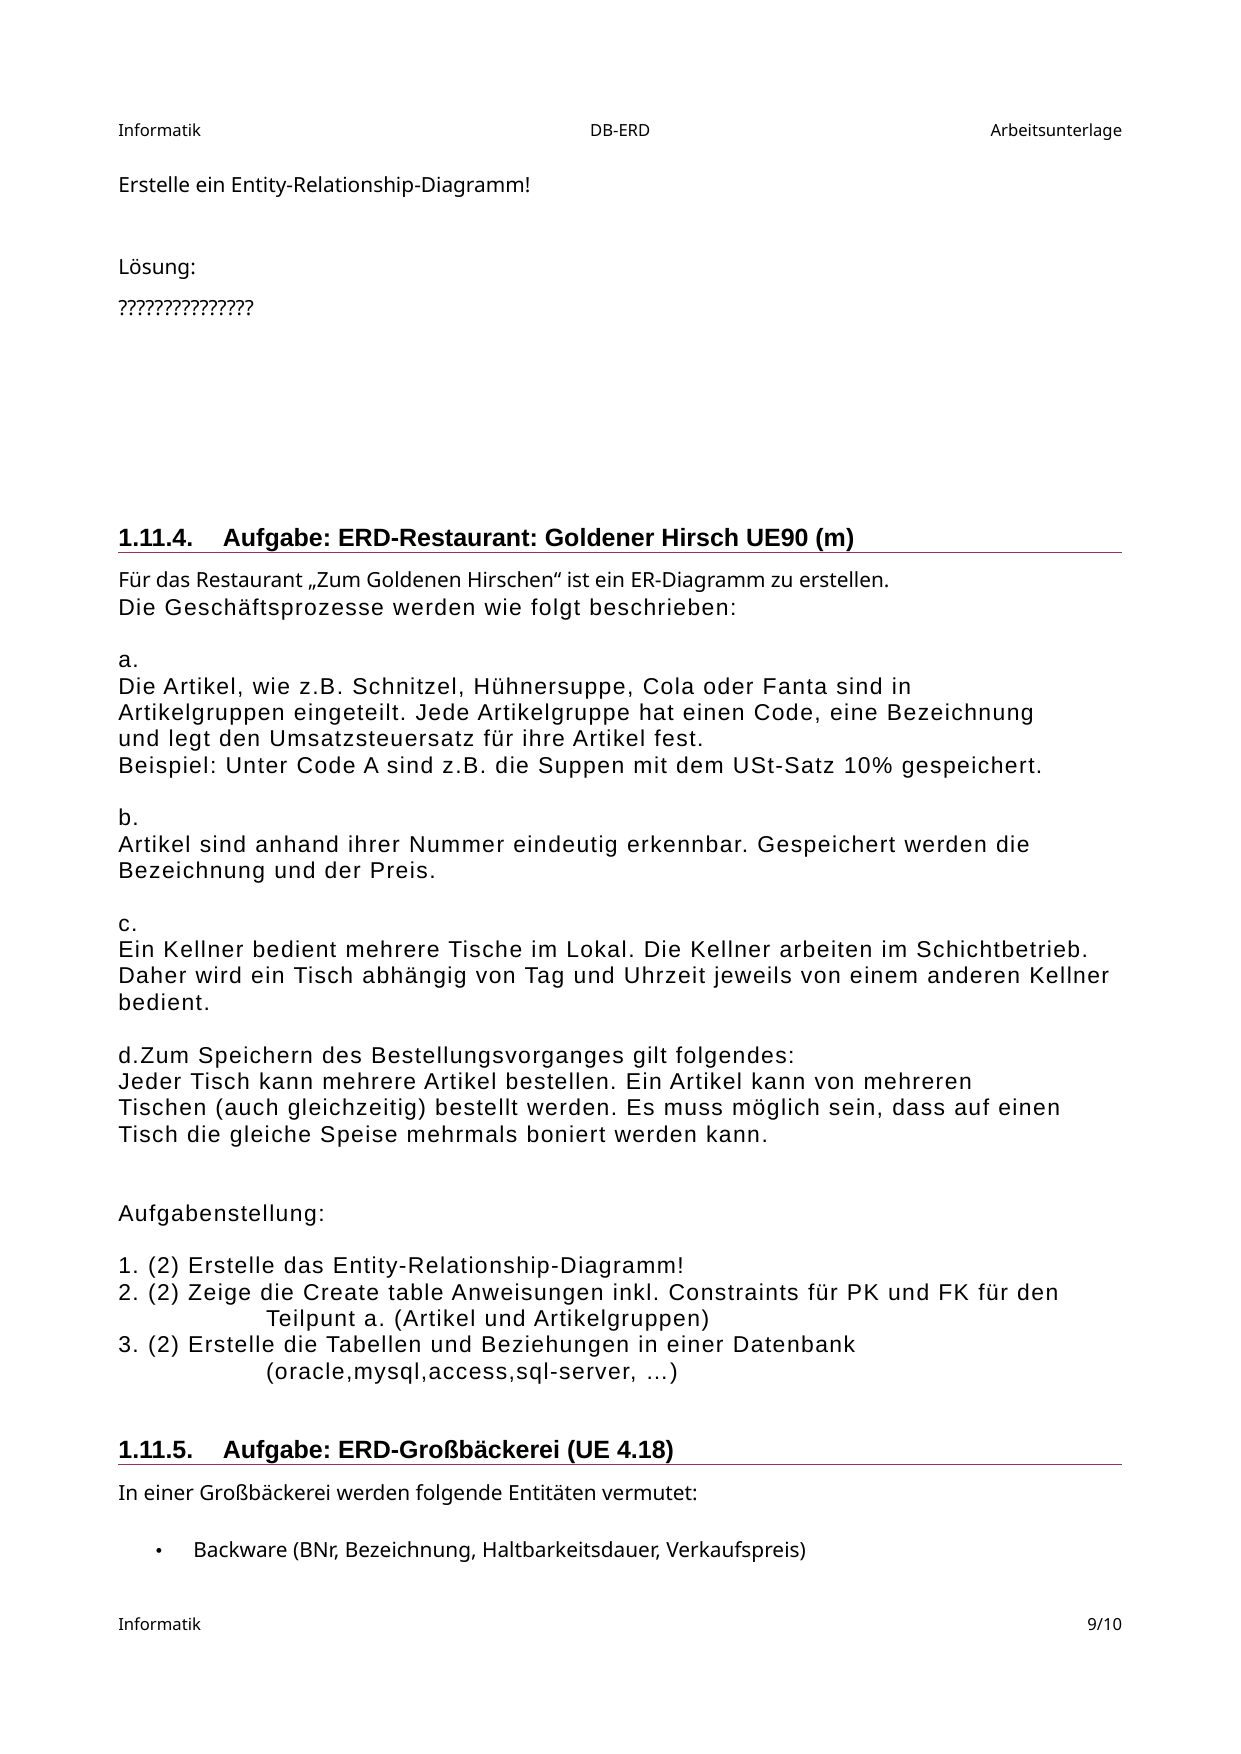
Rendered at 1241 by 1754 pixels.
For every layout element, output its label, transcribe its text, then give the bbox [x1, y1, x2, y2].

text Artikel sind anhand ihrer Nummer eindeutig erkennbar. Gespeichert werden die [118, 831, 1119, 857]
text In einer Großbäckerei werden folgende Entitäten vermutet: [118, 1478, 1122, 1535]
text Tisch die gleiche Speise mehrmals boniert werden kann. [118, 1121, 1119, 1147]
text Die Artikel, wie z.B. Schnitzel, Hühnersuppe, Cola oder Fanta sind in [118, 673, 1119, 699]
text Artikelgruppen eingeteilt. Jede Artikelgruppe hat einen Code, eine Bezeichnung [118, 699, 1119, 725]
text Aufgabenstellung: [118, 1200, 1119, 1226]
text 1. (2) Erstelle das Entity-Relationship-Diagramm! [118, 1252, 1119, 1279]
text Jeder Tisch kann mehrere Artikel bestellen. Ein Artikel kann von mehreren [118, 1068, 1119, 1094]
text bedient. [118, 989, 1119, 1015]
text Erstelle ein Entity-Relationship-Diagramm! [118, 170, 1122, 199]
text d.Zum Speichern des Bestellungsvorganges gilt folgendes: [118, 1042, 1119, 1068]
text b. [118, 804, 1119, 831]
text Beispiel: Unter Code A sind z.B. die Suppen mit dem USt-Satz 10% gespeichert. [118, 752, 1119, 778]
text 2. (2) Zeige die Create table Anweisungen inkl. Constraints für PK und FK für den [118, 1279, 1119, 1305]
text (oracle,mysql,access,sql-server, …) [118, 1358, 1119, 1384]
text Lösung: [118, 252, 1122, 281]
text Daher wird ein Tisch abhängig von Tag und Uhrzeit jeweils von einem anderen Kellner [118, 962, 1119, 989]
text 3. (2) Erstelle die Tabellen und Beziehungen in einer Datenbank [118, 1331, 1119, 1358]
text Ein Kellner bedient mehrere Tische im Lokal. Die Kellner arbeiten im Schichtbetrieb. [118, 936, 1119, 962]
subtitle Aufgabe: ERD-Großbäckerei (UE 4.18) [118, 1436, 1122, 1464]
text und legt den Umsatzsteuersatz für ihre Artikel fest. [118, 725, 1119, 752]
list Backware (BNr, Bezeichnung, Haltbarkeitsdauer, Verkaufspreis) [156, 1535, 1122, 1563]
text Für das Restaurant „Zum Goldenen Hirschen“ ist ein ER-Diagramm zu erstellen. [118, 565, 1119, 593]
text ??????????????? [118, 293, 1122, 322]
text Teilpunt a. (Artikel und Artikelgruppen) [118, 1305, 1119, 1331]
text a. [118, 646, 1119, 673]
text Tischen (auch gleichzeitig) bestellt werden. Es muss möglich sein, dass auf einen [118, 1094, 1119, 1121]
text c. [118, 910, 1119, 936]
text Die Geschäftsprozesse werden wie folgt beschrieben: [118, 593, 1119, 620]
subtitle Aufgabe: ERD-Restaurant: Goldener Hirsch UE90 (m) [118, 523, 1122, 552]
text Bezeichnung und der Preis. [118, 857, 1119, 883]
